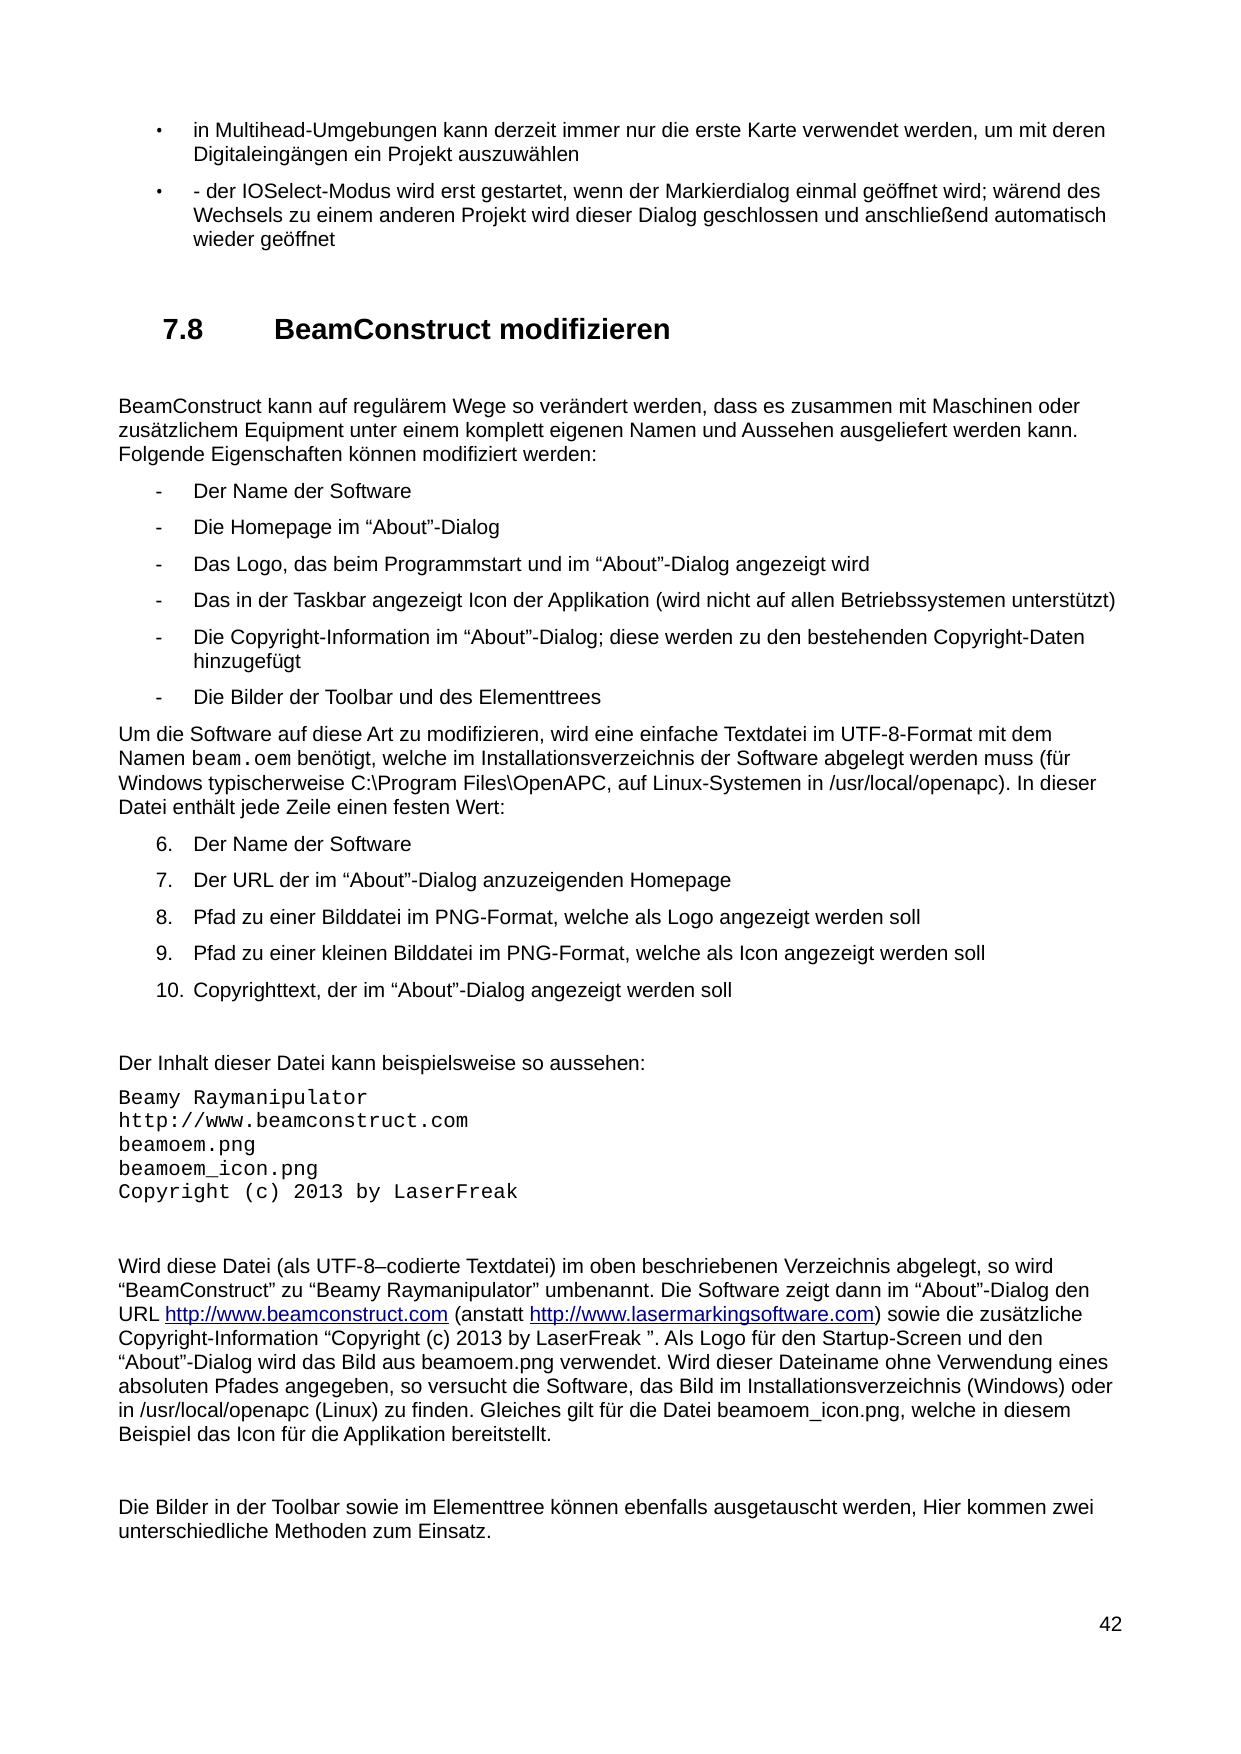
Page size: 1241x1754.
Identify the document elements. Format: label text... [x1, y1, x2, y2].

list Der URL der im “About”-Dialog anzuzeigenden Homepage [156, 868, 1122, 892]
list Pfad zu einer kleinen Bilddatei im PNG-Format, welche als Icon angezeigt werden soll [156, 941, 1122, 965]
text Wird diese Datei (als UTF-8–codierte Textdatei) im oben beschriebenen Verzeichnis abgelegt, so wird “BeamConstruct” zu “Beamy Raymanipulator” umbenannt. Die Software zeigt dann im “About”-Dialog den URL http://www.beamconstruct.com (anstatt http://www.lasermarkingsoftware.com) sowie die zusätzliche Copyright-Information “Copyright (c) 2013 by LaserFreak ”. Als Logo für den Startup-Screen und den “About”-Dialog wird das Bild aus beamoem.png verwendet. Wird dieser Dateiname ohne Verwendung eines absoluten Pfades angegeben, so versucht die Software, das Bild im Installationsverzeichnis (Windows) oder in /usr/local/openapc (Linux) zu finden. Gleiches gilt für die Datei beamoem_icon.png, welche in diesem Beispiel das Icon für die Applikation bereitstellt. [118, 1254, 1122, 1446]
list Pfad zu einer Bilddatei im PNG-Format, welche als Logo angezeigt werden soll [156, 904, 1122, 928]
list Das Logo, das beim Programmstart und im “About”-Dialog angezeigt wird [156, 552, 1122, 576]
list Die Bilder der Toolbar und des Elementtrees [156, 685, 1122, 709]
text Die Bilder in der Toolbar sowie im Elementtree können ebenfalls ausgetauscht werden, Hier kommen zwei unterschiedliche Methoden zum Einsatz. [118, 1495, 1122, 1543]
list - der IOSelect-Modus wird erst gestartet, wenn der Markierdialog einmal geöffnet wird; wärend des Wechsels zu einem anderen Projekt wird dieser Dialog geschlossen und anschließend automatisch wieder geöffnet [156, 178, 1122, 250]
text BeamConstruct kann auf regulärem Wege so verändert werden, dass es zusammen mit Maschinen oder zusätzlichem Equipment unter einem komplett eigenen Namen und Aussehen ausgeliefert werden kann. Folgende Eigenschaften können modifiziert werden: [118, 394, 1122, 466]
list Der Name der Software [156, 832, 1122, 856]
text Beamy Raymanipulator http://www.beamconstruct.com beamoem.png beamoem_icon.png Copyright (c) 2013 by LaserFreak [118, 1087, 1122, 1205]
text Der Inhalt dieser Datei kann beispielsweise so aussehen: [118, 1050, 1122, 1074]
list Die Homepage im “About”-Dialog [156, 515, 1122, 539]
list Der Name der Software [156, 479, 1122, 503]
subtitle BeamConstruct modifizieren [162, 312, 1122, 345]
text Um die Software auf diese Art zu modifizieren, wird eine einfache Textdatei im UTF-8-Format mit dem Namen beam.oem benötigt, welche im Installationsverzeichnis der Software abgelegt werden muss (für Windows typischerweise C:\Program Files\OpenAPC, auf Linux-Systemen in /usr/local/openapc). In dieser Datei enthält jede Zeile einen festen Wert: [118, 721, 1122, 819]
list in Multihead-Umgebungen kann derzeit immer nur die erste Karte verwendet werden, um mit deren Digitaleingängen ein Projekt auszuwählen [156, 118, 1122, 166]
list Das in der Taskbar angezeigt Icon der Applikation (wird nicht auf allen Betriebssystemen unterstützt) [156, 588, 1122, 612]
list Copyrighttext, der im “About”-Dialog angezeigt werden soll [156, 977, 1122, 1001]
list Die Copyright-Information im “About”-Dialog; diese werden zu den bestehenden Copyright-Daten hinzugefügt [156, 624, 1122, 672]
